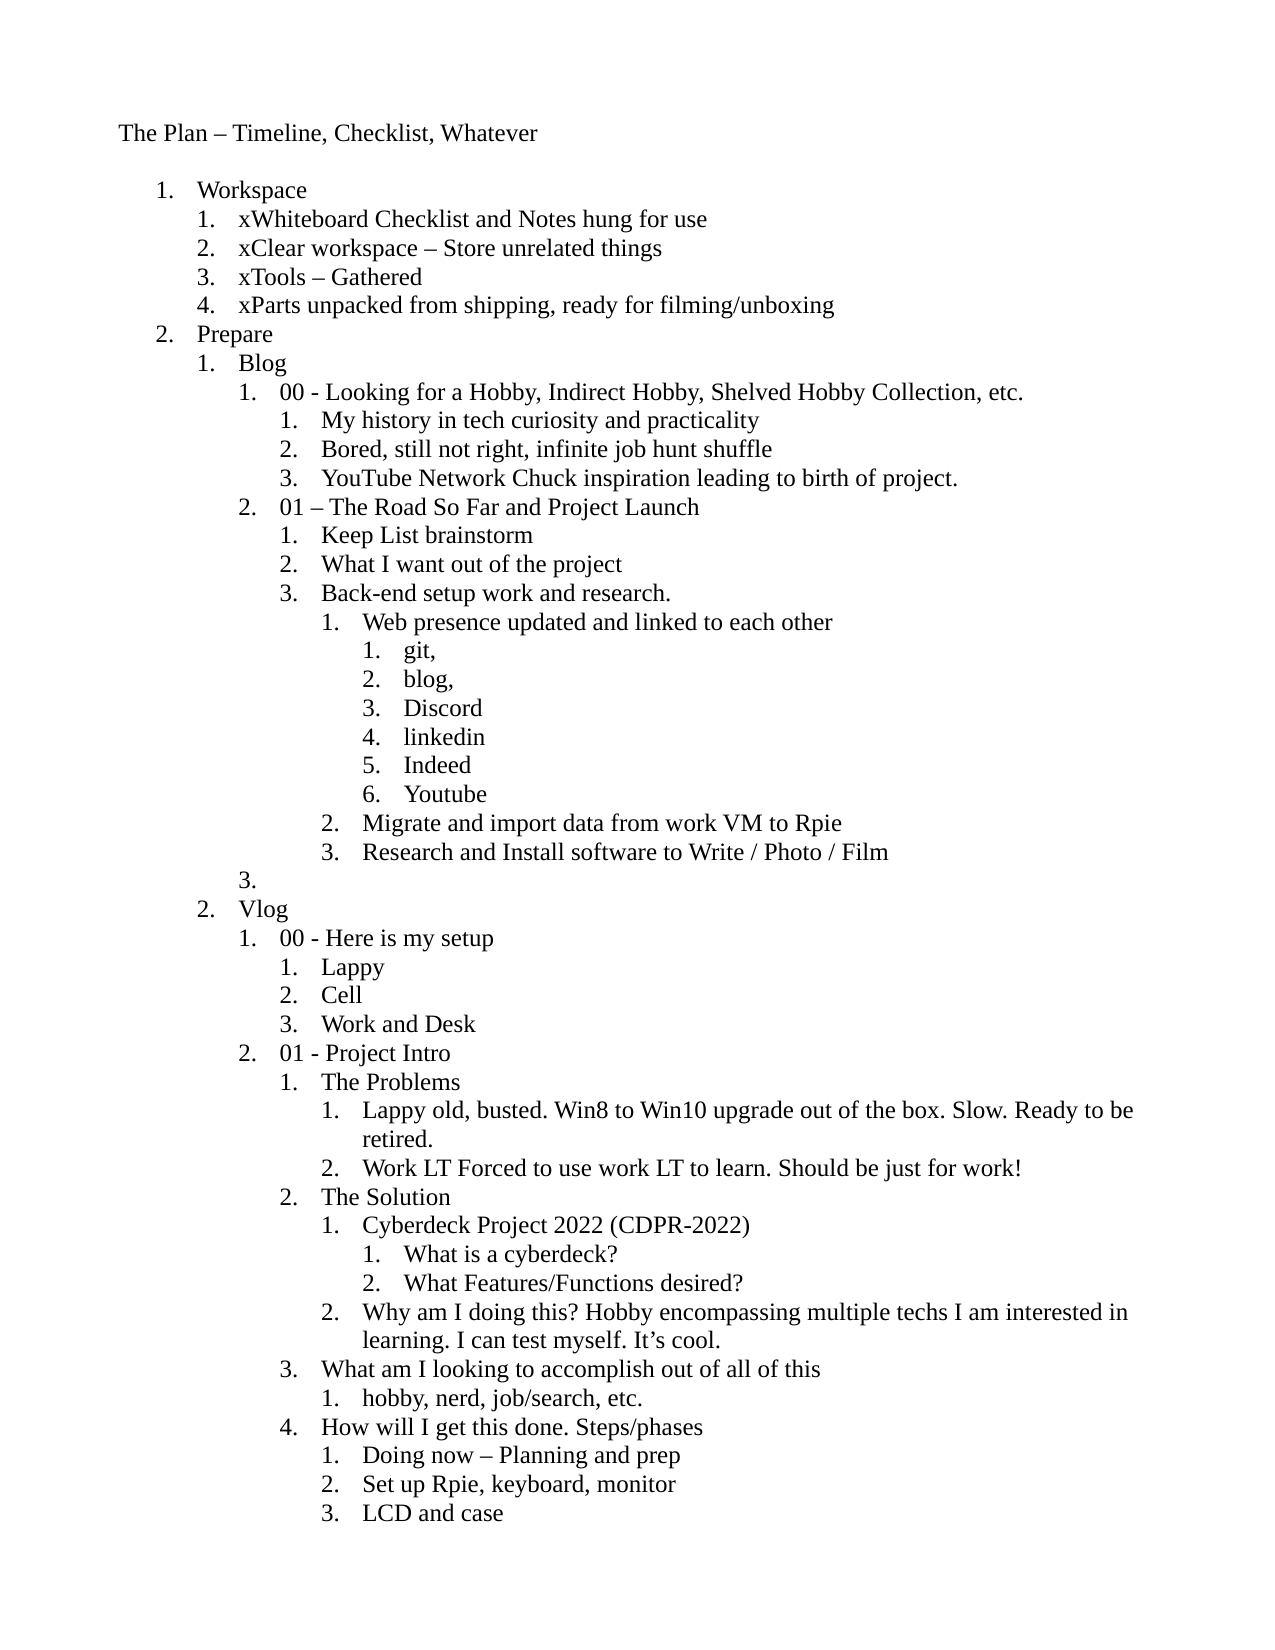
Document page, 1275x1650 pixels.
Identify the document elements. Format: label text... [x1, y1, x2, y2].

list What am I looking to accomplish out of all of this [279, 1354, 1157, 1383]
list The Problems [279, 1067, 1157, 1096]
list Bored, still not right, infinite job hunt shuffle [279, 434, 1157, 463]
list Indeed [362, 751, 1157, 779]
list Discord [362, 693, 1157, 722]
list xParts unpacked from shipping, ready for filming/unboxing [197, 291, 1157, 319]
list blog, [362, 664, 1157, 693]
list Lappy [279, 952, 1157, 981]
list The Solution [279, 1182, 1157, 1211]
list git, [362, 636, 1157, 664]
list Workspace [155, 176, 1157, 204]
list LCD and case [321, 1498, 1157, 1527]
list Why am I doing this? Hobby encompassing multiple techs I am interested in learning. I can test myself. It’s cool. [321, 1297, 1157, 1354]
list hobby, nerd, job/search, etc. [321, 1383, 1157, 1412]
list Work and Desk [279, 1009, 1157, 1038]
list YouTube Network Chuck inspiration leading to birth of project. [279, 463, 1157, 492]
list 00 - Looking for a Hobby, Indirect Hobby, Shelved Hobby Collection, etc. [238, 377, 1157, 406]
text The Plan – Timeline, Checklist, Whatever [118, 118, 1157, 147]
list Youtube [362, 779, 1157, 808]
list Keep List brainstorm [279, 521, 1157, 549]
list Prepare [155, 319, 1157, 348]
list 01 - Project Intro [238, 1038, 1157, 1067]
list 00 - Here is my setup [238, 923, 1157, 952]
list 01 – The Road So Far and Project Launch [238, 492, 1157, 521]
list Back-end setup work and research. [279, 578, 1157, 607]
list xClear workspace – Store unrelated things [197, 233, 1157, 262]
list Vlog [197, 894, 1157, 923]
list Cell [279, 981, 1157, 1009]
list What Features/Functions desired? [362, 1268, 1157, 1297]
list Lappy old, busted. Win8 to Win10 upgrade out of the box. Slow. Ready to be retired. [321, 1096, 1157, 1153]
list Web presence updated and linked to each other [321, 607, 1157, 636]
list My history in tech curiosity and practicality [279, 406, 1157, 434]
list Set up Rpie, keyboard, monitor [321, 1469, 1157, 1498]
list Migrate and import data from work VM to Rpie [321, 808, 1157, 837]
list Doing now – Planning and prep [321, 1441, 1157, 1469]
list Work LT Forced to use work LT to learn. Should be just for work! [321, 1153, 1157, 1182]
list Cyberdeck Project 2022 (CDPR-2022) [321, 1211, 1157, 1239]
list Blog [197, 348, 1157, 377]
list linkedin [362, 722, 1157, 751]
list Research and Install software to Write / Photo / Film [321, 837, 1157, 866]
list xWhiteboard Checklist and Notes hung for use [197, 204, 1157, 233]
list What I want out of the project [279, 549, 1157, 578]
list How will I get this done. Steps/phases [279, 1412, 1157, 1441]
list What is a cyberdeck? [362, 1239, 1157, 1268]
list xTools – Gathered [197, 262, 1157, 291]
